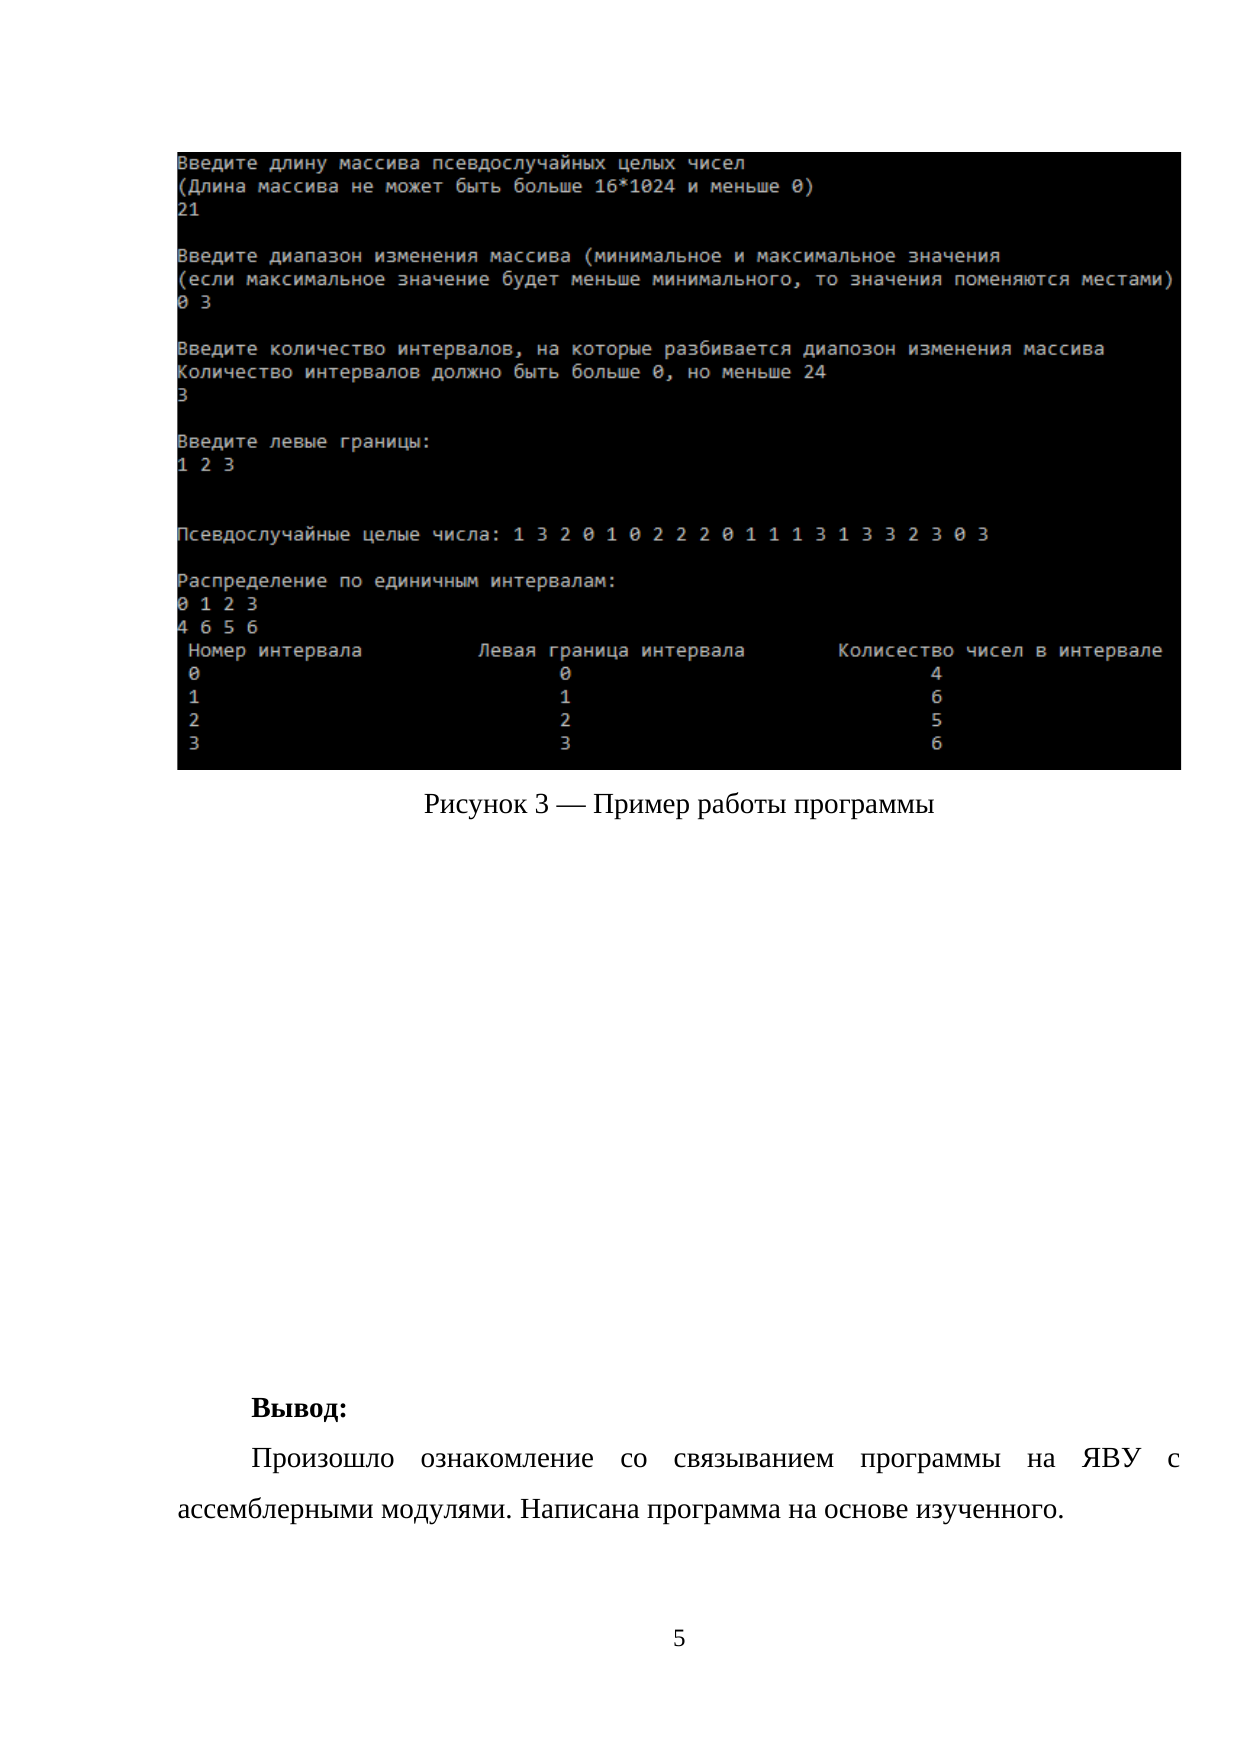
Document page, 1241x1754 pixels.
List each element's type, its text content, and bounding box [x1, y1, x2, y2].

text Вывод: [177, 1390, 1181, 1424]
text Рисунок 3 — Пример работы программы [177, 770, 1181, 820]
picture [177, 152, 1182, 770]
text Произошло ознакомление со связыванием программы на ЯВУ с ассемблерными модулями. Написана программа на основе изученного. [177, 1441, 1181, 1524]
